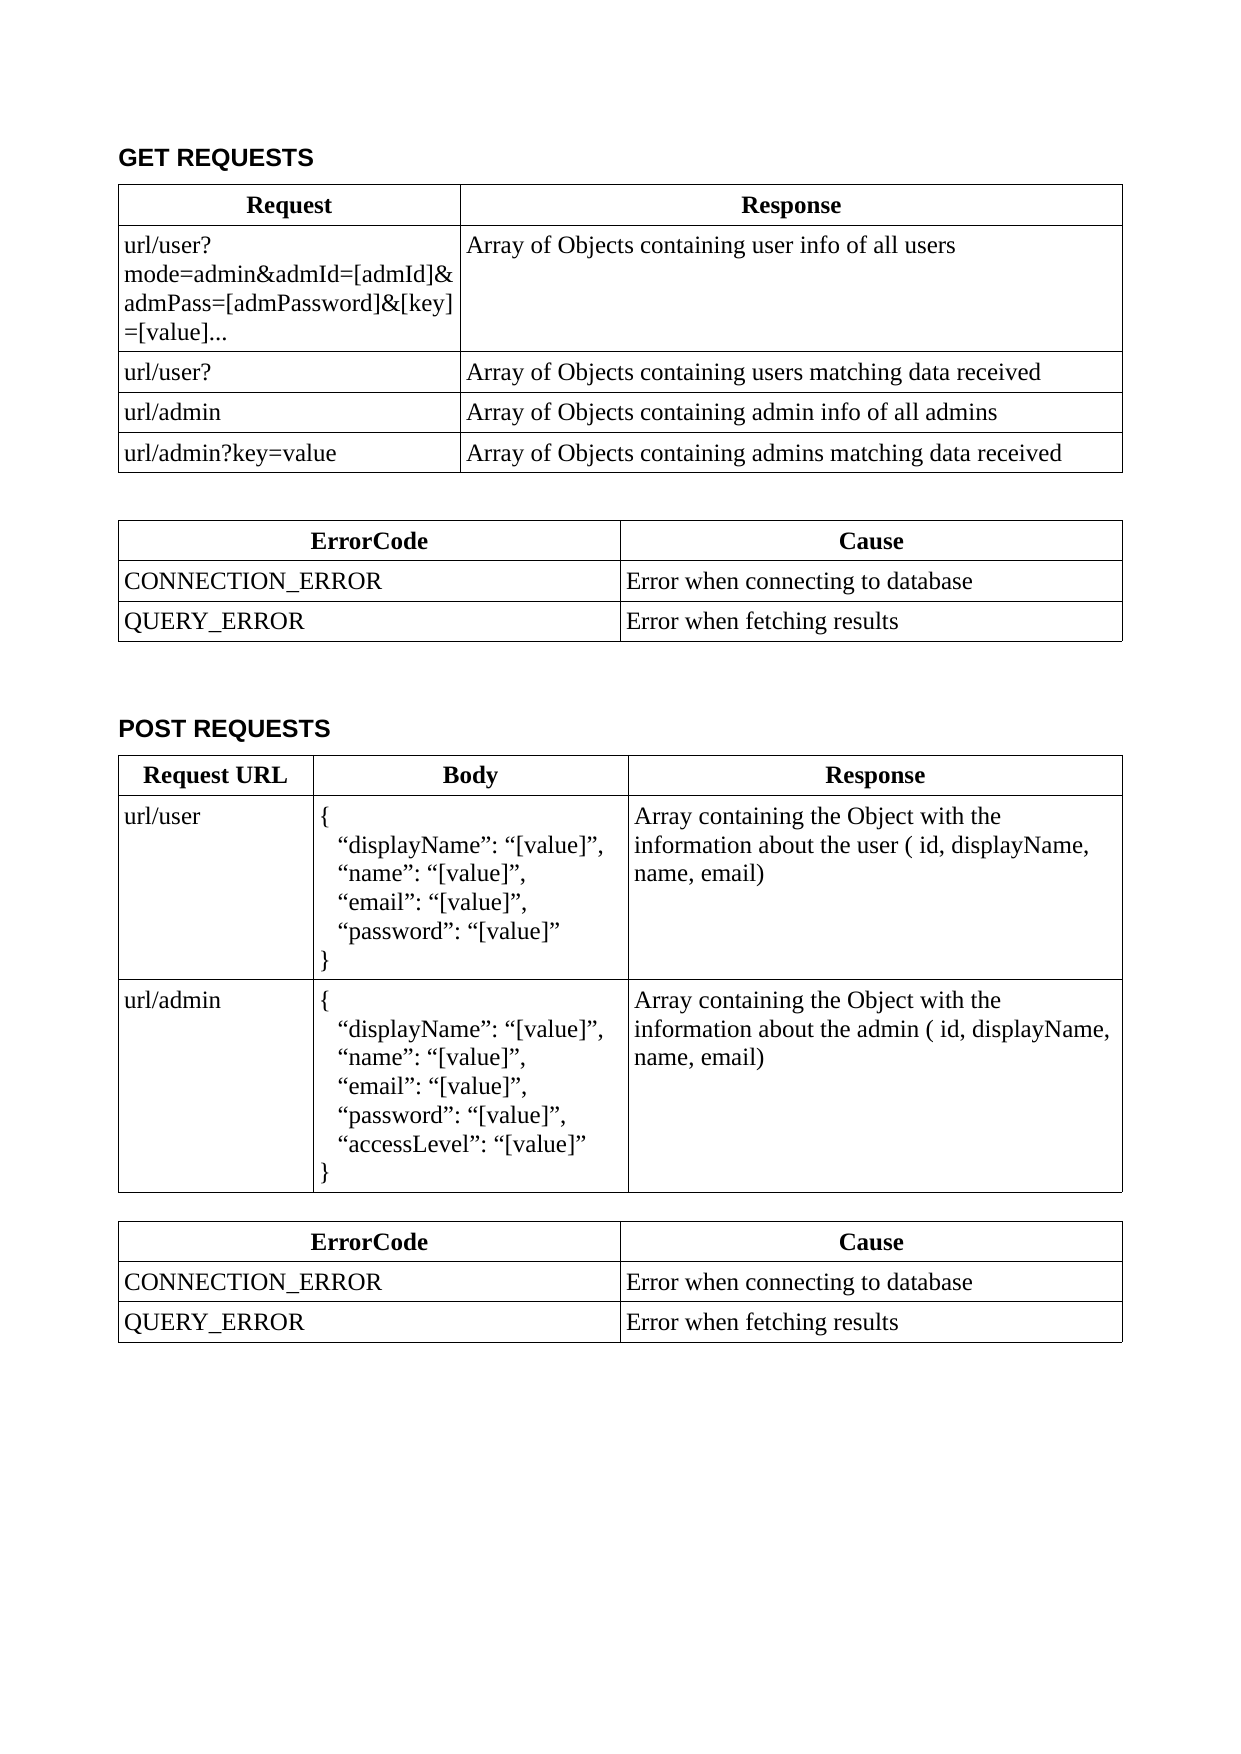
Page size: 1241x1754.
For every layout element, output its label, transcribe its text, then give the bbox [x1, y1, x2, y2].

subtitle POST REQUESTS [118, 713, 1122, 742]
table_cell QUERY_ERROR [119, 602, 620, 641]
table_cell Error when fetching results [621, 602, 1122, 641]
table_cell url/user? [119, 352, 460, 392]
table_header ErrorCode [119, 521, 620, 560]
table_cell url/admin [119, 393, 460, 432]
table_header Request URL [119, 756, 313, 795]
table_cell CONNECTION_ERROR [119, 561, 620, 601]
table_cell Error when fetching results [621, 1302, 1122, 1342]
table_cell url/user?mode=admin&admId=[admId]&admPass=[admPassword]&[key]=[value]... [119, 226, 460, 351]
table_cell Array of Objects containing users matching data received [461, 352, 1122, 392]
table_cell Error when connecting to database [621, 1262, 1122, 1301]
table_cell Array of Objects containing user info of all users [461, 226, 1122, 351]
table_cell Error when connecting to database [621, 561, 1122, 601]
table_header Response [461, 185, 1122, 225]
table_cell CONNECTION_ERROR [119, 1262, 620, 1301]
table_header ErrorCode [119, 1222, 620, 1261]
subtitle GET REQUESTS [118, 143, 1122, 172]
table_cell Array containing the Object with the information about the user ( id, displayName, name, email) [629, 796, 1122, 979]
table_cell Array of Objects containing admin info of all admins [461, 393, 1122, 432]
table_header Request [119, 185, 460, 225]
table_cell url/admin [119, 980, 313, 1192]
table_header Response [629, 756, 1122, 795]
table_header Cause [621, 521, 1122, 560]
table_header Body [314, 756, 628, 795]
table_header Cause [621, 1222, 1122, 1261]
table_cell QUERY_ERROR [119, 1302, 620, 1342]
table_cell url/user [119, 796, 313, 979]
table_cell Array of Objects containing admins matching data received [461, 433, 1122, 472]
table_cell Array containing the Object with the information about the admin ( id, displayName, name, email) [629, 980, 1122, 1192]
table_cell { “displayName”: “[value]”, “name”: “[value]”, “email”: “[value]”, “password”: “[value]”, “accessLevel”: “[value]” } [314, 980, 628, 1192]
table_cell { “displayName”: “[value]”, “name”: “[value]”, “email”: “[value]”, “password”: “[value]” } [314, 796, 628, 979]
table_cell url/admin?key=value [119, 433, 460, 472]
